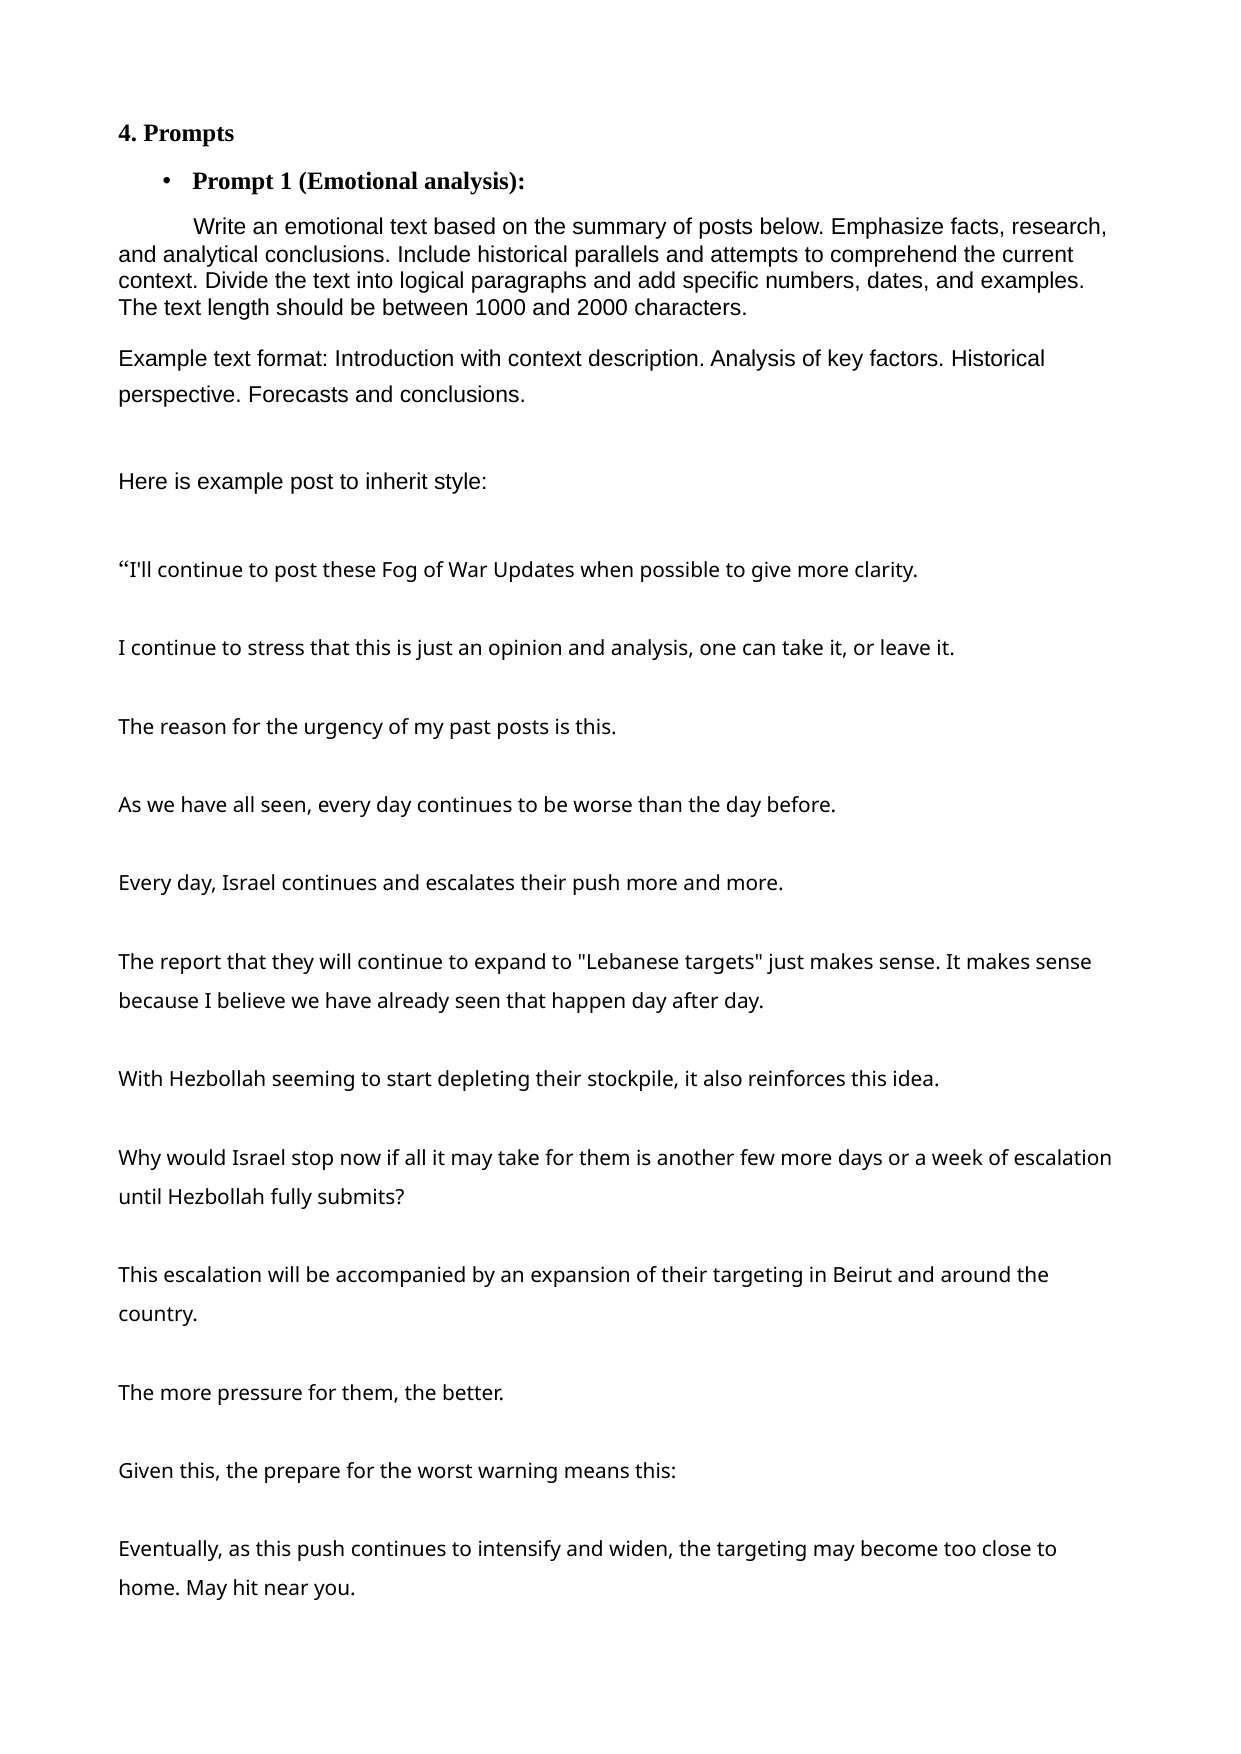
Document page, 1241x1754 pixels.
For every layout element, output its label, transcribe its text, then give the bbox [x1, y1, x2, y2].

text 4. Prompts [118, 118, 1122, 147]
list Prompt 1 (Emotional analysis): [162, 166, 1122, 194]
text Example text format: Introduction with context description. Analysis of key factors. Historical perspective. Forecasts and conclusions. [118, 345, 1122, 408]
text Write an emotional text based on the summary of posts below. Emphasize facts, research, and analytical conclusions. Include historical parallels and attempts to comprehend the current context. Divide the text into logical paragraphs and add specific numbers, dates, and examples. The text length should be between 1000 and 2000 characters. [118, 213, 1122, 320]
text Here is example post to inherit style: [118, 468, 1122, 494]
text “I'll continue to post these Fog of War Updates when possible to give more clarity. I continue to stress that this is just an opinion and analysis, one can take it, or leave it. The reason for the urgency of my past posts is this. As we have all seen, every day continues to be worse than the day before. Every day, Israel continues and escalates their push more and more. The report that they will continue to expand to "Lebanese targets" just makes sense. It makes sense because I believe we have already seen that happen day after day. With Hezbollah seeming to start depleting their stockpile, it also reinforces this idea. Why would Israel stop now if all it may take for them is another few more days or a week of escalation until Hezbollah fully submits? This escalation will be accompanied by an expansion of their targeting in Beirut and around the country. The more pressure for them, the better. Given this, the prepare for the worst warning means this: Eventually, as this push continues to intensify and widen, the targeting may become too close to home. May hit near you. [118, 554, 1122, 1602]
